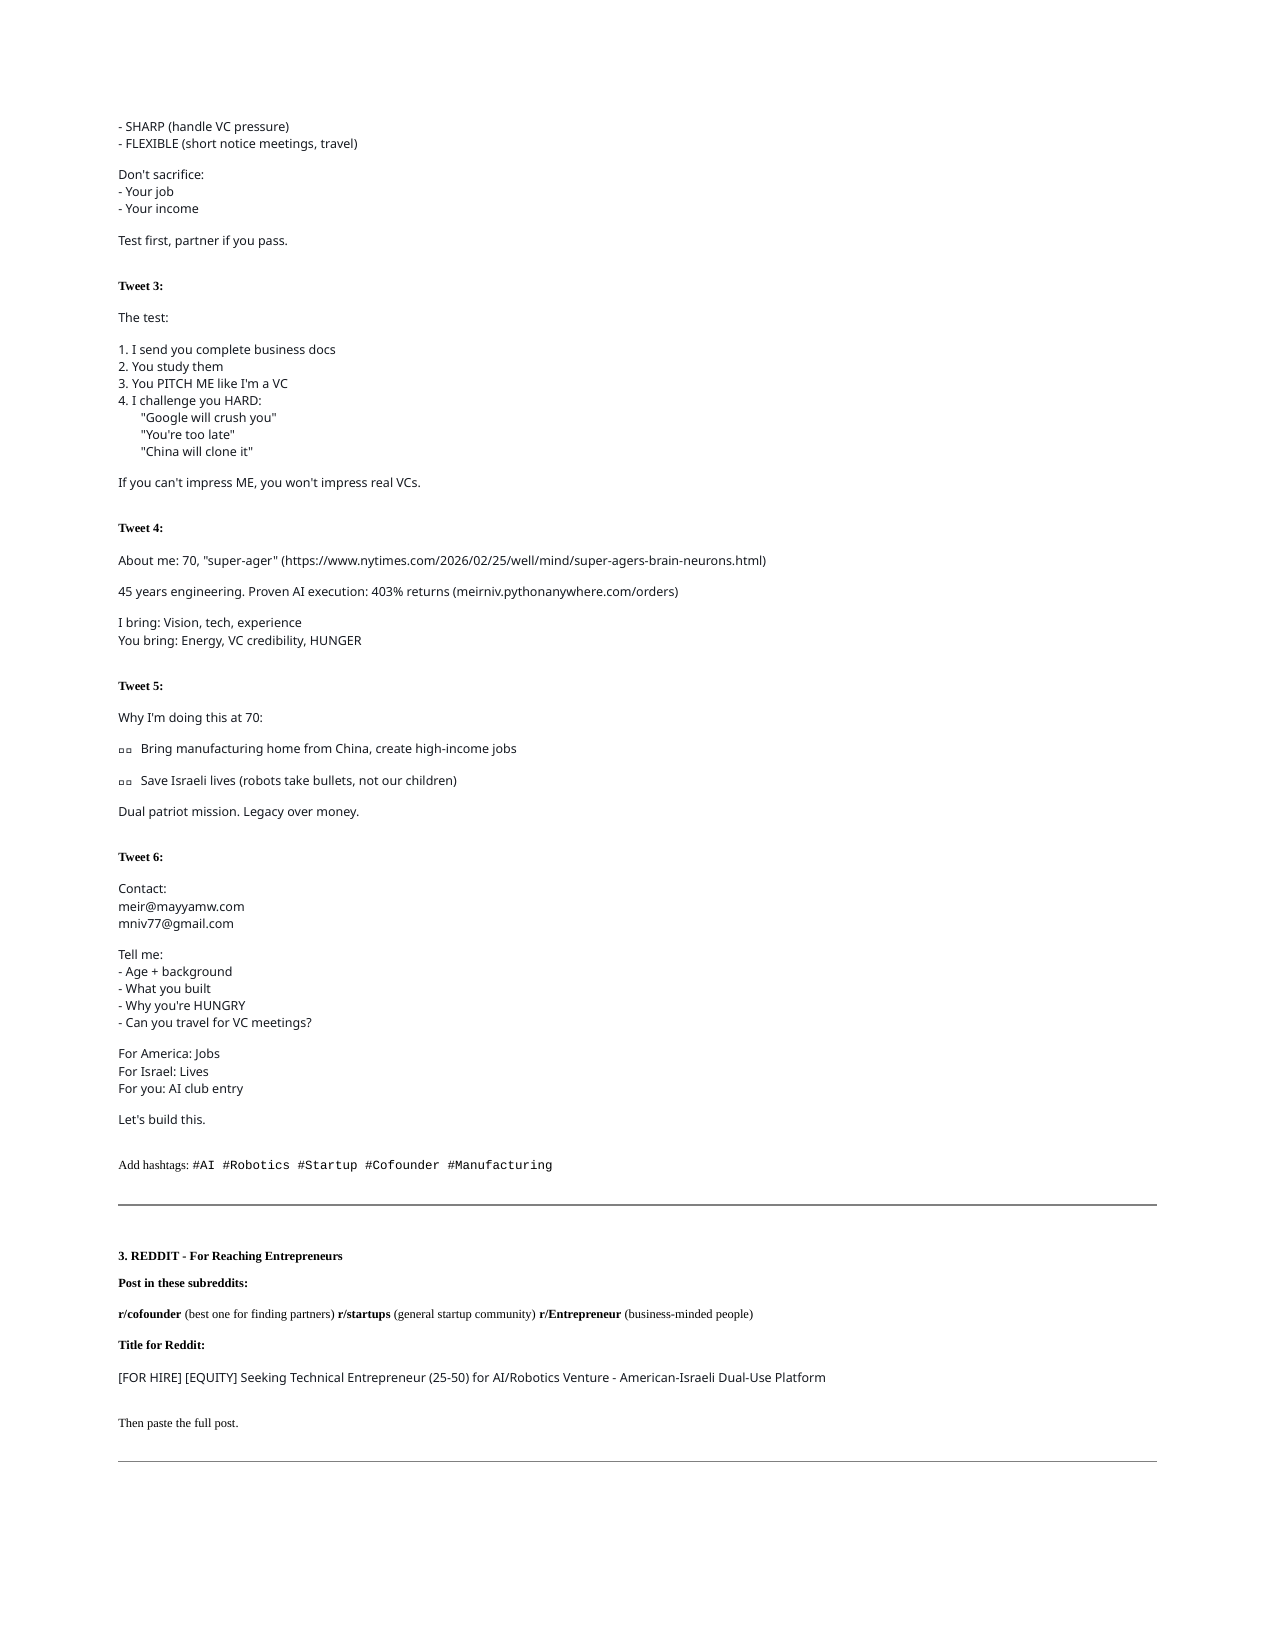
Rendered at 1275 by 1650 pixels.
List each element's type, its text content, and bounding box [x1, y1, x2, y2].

text You bring: Energy, VC credibility, HUNGER [118, 632, 1157, 649]
text Let's build this. [118, 1111, 1157, 1128]
text - Can you travel for VC meetings? [118, 1014, 1157, 1031]
text If you can't impress ME, you won't impress real VCs. [118, 474, 1157, 492]
text Tweet 3: [118, 278, 1157, 293]
text mniv77@gmail.com [118, 915, 1157, 932]
text Post in these subreddits: [118, 1276, 1157, 1290]
text 🇮🇱 Save Israeli lives (robots take bullets, not our children) [118, 772, 1157, 789]
text Test first, partner if you pass. [118, 232, 1157, 249]
text "China will clone it" [118, 443, 1157, 460]
text Add hashtags: #AI #Robotics #Startup #Cofounder #Manufacturing [118, 1158, 1157, 1173]
text 3. You PITCH ME like I'm a VC [118, 375, 1157, 392]
text Tweet 6: [118, 849, 1157, 864]
text The test: [118, 309, 1157, 327]
text 2. You study them [118, 358, 1157, 375]
text - What you built [118, 980, 1157, 997]
text I bring: Vision, tech, experience [118, 614, 1157, 632]
text meir@mayyamw.com [118, 898, 1157, 915]
text - SHARP (handle VC pressure) [118, 118, 1157, 135]
text Tweet 5: [118, 678, 1157, 693]
text [FOR HIRE] [EQUITY] Seeking Technical Entrepreneur (25-50) for AI/Robotics Venture - American-Israeli Dual-Use Platform [118, 1369, 1157, 1386]
text - Your income [118, 201, 1157, 218]
text - FLEXIBLE (short notice meetings, travel) [118, 135, 1157, 152]
text Tweet 4: [118, 521, 1157, 535]
text "Google will crush you" [118, 409, 1157, 426]
text 1. I send you complete business docs [118, 341, 1157, 358]
text - Your job [118, 183, 1157, 201]
text 4. I challenge you HARD: [118, 392, 1157, 409]
text Then paste the full post. [118, 1415, 1157, 1430]
text 🇺🇸 Bring manufacturing home from China, create high-income jobs [118, 741, 1157, 758]
text For you: AI club entry [118, 1080, 1157, 1097]
text Dual patriot mission. Legacy over money. [118, 803, 1157, 820]
text - Age + background [118, 963, 1157, 980]
text "You're too late" [118, 426, 1157, 443]
text Why I'm doing this at 70: [118, 709, 1157, 726]
text - Why you're HUNGRY [118, 997, 1157, 1014]
text Tell me: [118, 946, 1157, 963]
text Don't sacrifice: [118, 166, 1157, 183]
text 45 years engineering. Proven AI execution: 403% returns (meirniv.pythonanywhere.com/orders) [118, 583, 1157, 600]
text For Israel: Lives [118, 1063, 1157, 1080]
text Contact: [118, 881, 1157, 898]
text About me: 70, "super-ager" (https://www.nytimes.com/2026/02/25/well/mind/super-agers-brain-neurons.html) [118, 552, 1157, 569]
subtitle 3. REDDIT - For Reaching Entrepreneurs [118, 1249, 1157, 1263]
text r/cofounder (best one for finding partners) r/startups (general startup community) r/Entrepreneur (business-minded people) [118, 1307, 1157, 1321]
text For America: Jobs [118, 1046, 1157, 1063]
text Title for Reddit: [118, 1338, 1157, 1352]
